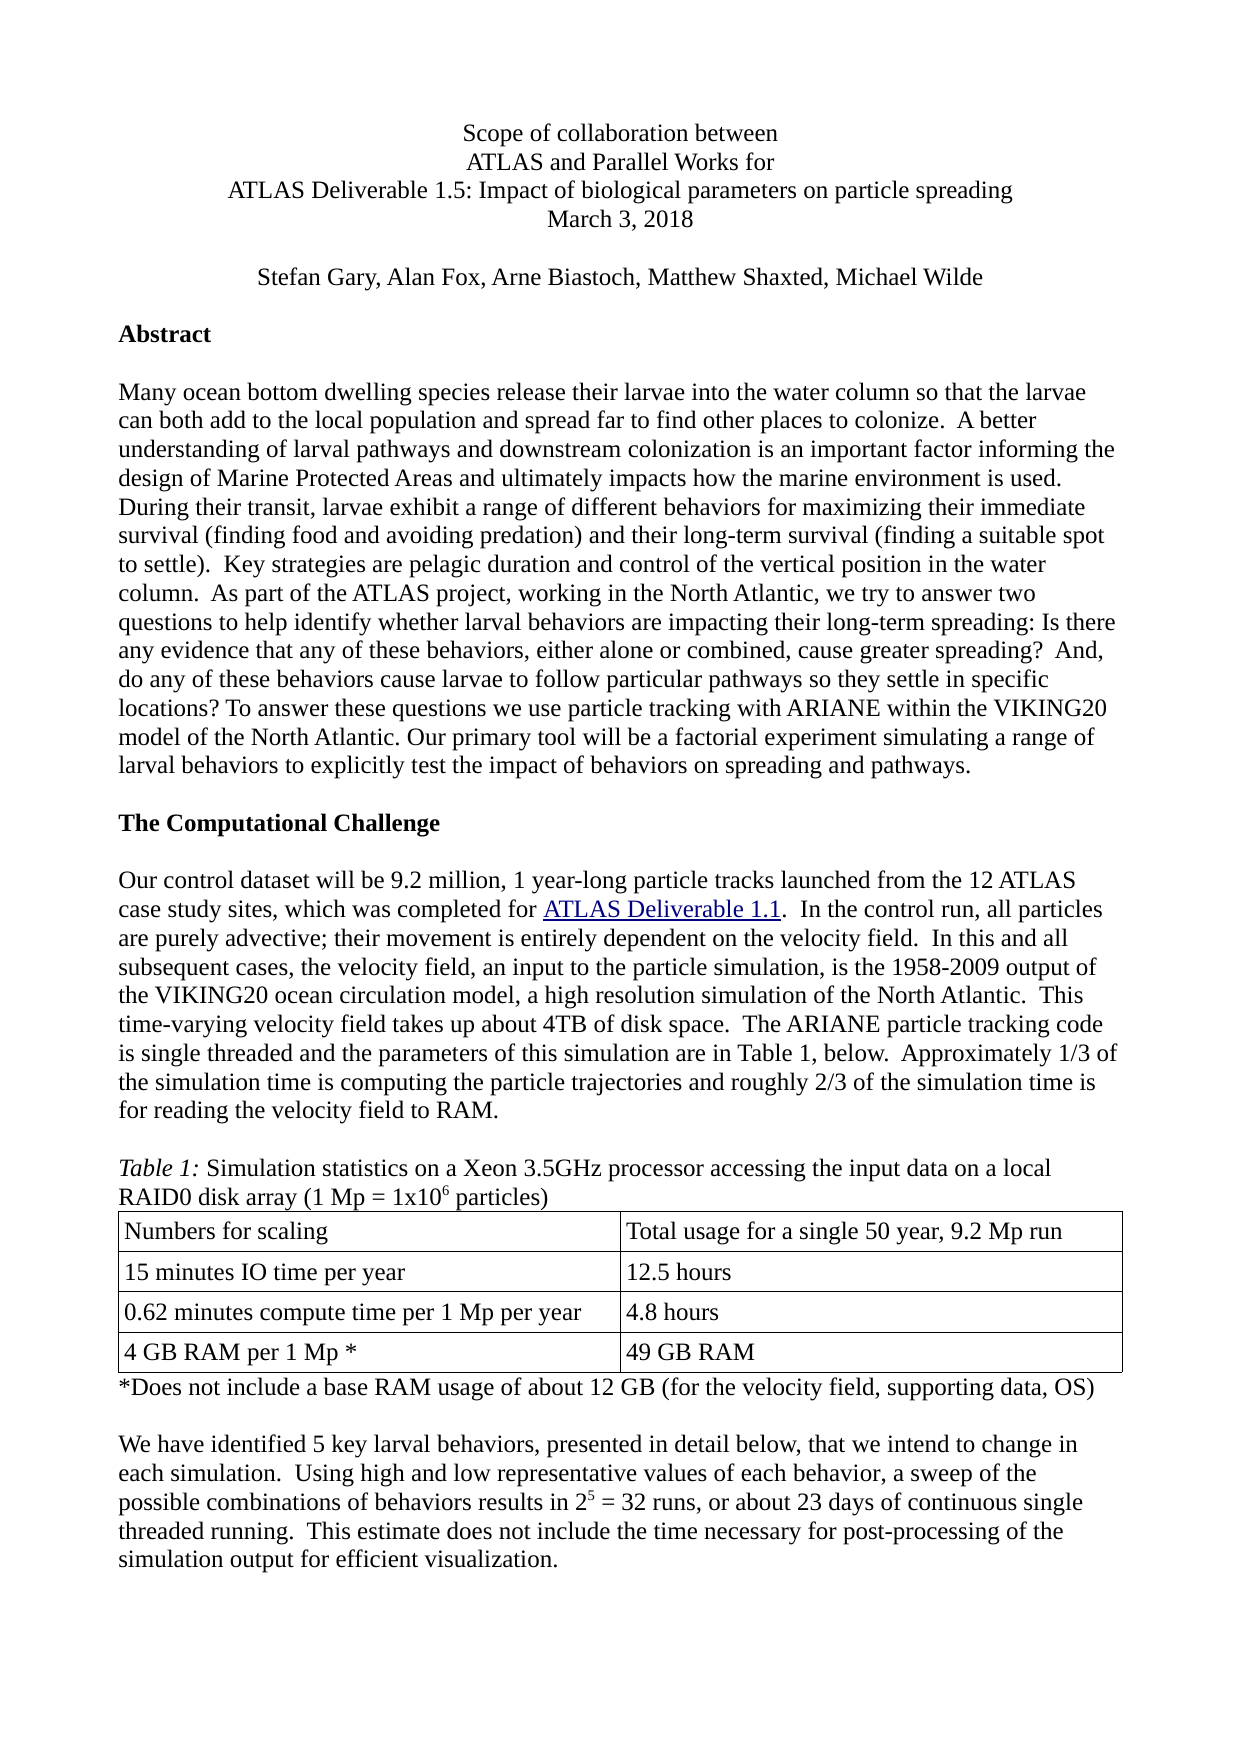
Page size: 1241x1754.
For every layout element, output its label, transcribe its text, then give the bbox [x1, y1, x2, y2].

text Scope of collaboration between [118, 118, 1122, 147]
text The Computational Challenge [118, 808, 1122, 837]
text March 3, 2018 [118, 204, 1122, 233]
table_header Total usage for a single 50 year, 9.2 Mp run [621, 1212, 1122, 1251]
table_cell 4 GB RAM per 1 Mp * [119, 1333, 620, 1372]
table_cell 0.62 minutes compute time per 1 Mp per year [119, 1292, 620, 1332]
text Abstract [118, 319, 1122, 348]
text *Does not include a base RAM usage of about 12 GB (for the velocity field, supporting data, OS) [118, 1373, 1122, 1401]
text Table 1: Simulation statistics on a Xeon 3.5GHz processor accessing the input data on a local RAID0 disk array (1 Mp = 1x106 particles) [118, 1153, 1122, 1211]
text We have identified 5 key larval behaviors, presented in detail below, that we intend to change in each simulation. Using high and low representative values of each behavior, a sweep of the possible combinations of behaviors results in 25 = 32 runs, or about 23 days of continuous single threaded running. This estimate does not include the time necessary for post-processing of the simulation output for efficient visualization. [118, 1429, 1122, 1573]
table_header Numbers for scaling [119, 1212, 620, 1251]
text ATLAS and Parallel Works for [118, 147, 1122, 176]
table_cell 12.5 hours [621, 1252, 1122, 1291]
table_cell 15 minutes IO time per year [119, 1252, 620, 1291]
text Many ocean bottom dwelling species release their larvae into the water column so that the larvae can both add to the local population and spread far to find other places to colonize. A better understanding of larval pathways and downstream colonization is an important factor informing the design of Marine Protected Areas and ultimately impacts how the marine environment is used. During their transit, larvae exhibit a range of different behaviors for maximizing their immediate survival (finding food and avoiding predation) and their long-term survival (finding a suitable spot to settle). Key strategies are pelagic duration and control of the vertical position in the water column. As part of the ATLAS project, working in the North Atlantic, we try to answer two questions to help identify whether larval behaviors are impacting their long-term spreading: Is there any evidence that any of these behaviors, either alone or combined, cause greater spreading? And, do any of these behaviors cause larvae to follow particular pathways so they settle in specific locations? To answer these questions we use particle tracking with ARIANE within the VIKING20 model of the North Atlantic. Our primary tool will be a factorial experiment simulating a range of larval behaviors to explicitly test the impact of behaviors on spreading and pathways. [118, 377, 1122, 779]
text Stefan Gary, Alan Fox, Arne Biastoch, Matthew Shaxted, Michael Wilde [118, 262, 1122, 291]
text Our control dataset will be 9.2 million, 1 year-long particle tracks launched from the 12 ATLAS case study sites, which was completed for ATLAS Deliverable 1.1. In the control run, all particles are purely advective; their movement is entirely dependent on the velocity field. In this and all subsequent cases, the velocity field, an input to the particle simulation, is the 1958-2009 output of the VIKING20 ocean circulation model, a high resolution simulation of the North Atlantic. This time-varying velocity field takes up about 4TB of disk space. The ARIANE particle tracking code is single threaded and the parameters of this simulation are in Table 1, below. Approximately 1/3 of the simulation time is computing the particle trajectories and roughly 2/3 of the simulation time is for reading the velocity field to RAM. [118, 866, 1122, 1124]
text ATLAS Deliverable 1.5: Impact of biological parameters on particle spreading [118, 176, 1122, 204]
table_cell 4.8 hours [621, 1292, 1122, 1332]
table_cell 49 GB RAM [621, 1333, 1122, 1372]
